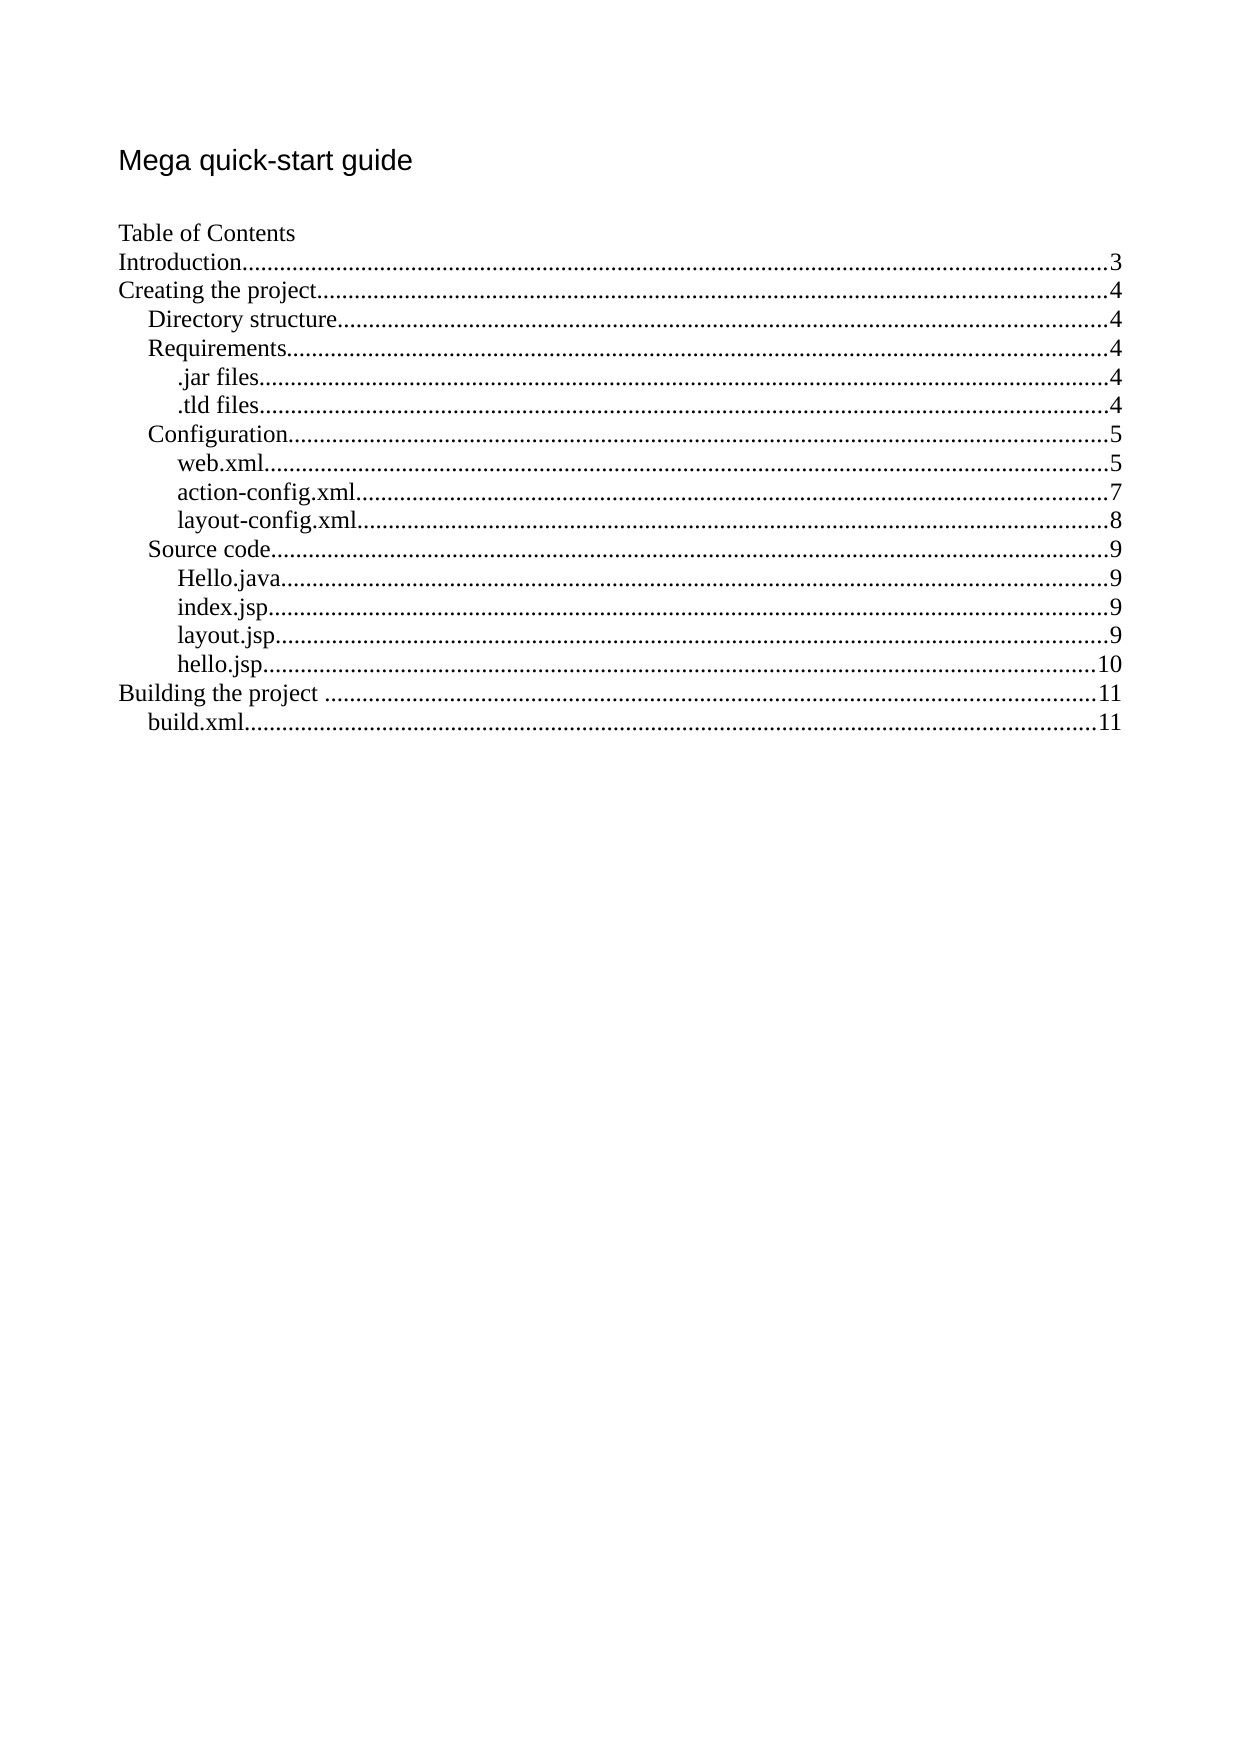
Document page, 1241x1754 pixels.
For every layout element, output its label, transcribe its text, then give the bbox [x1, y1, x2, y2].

subtitle Mega quick-start guide [118, 143, 1122, 177]
text Directory structure 4 [148, 304, 1122, 333]
text Configuration 5 [148, 419, 1122, 448]
text .tld files 4 [177, 390, 1122, 419]
text Source code 9 [148, 534, 1122, 563]
text action-config.xml 7 [177, 477, 1122, 505]
text hello.jsp 10 [177, 649, 1122, 678]
text Hello.java 9 [177, 563, 1122, 592]
text .jar files 4 [177, 362, 1122, 390]
text layout.jsp 9 [177, 620, 1122, 649]
text build.xml 11 [148, 707, 1122, 735]
text index.jsp 9 [177, 592, 1122, 620]
text Table of Contents [118, 218, 1122, 247]
text layout-config.xml 8 [177, 505, 1122, 534]
text Creating the project 4 [118, 275, 1122, 304]
text Introduction 3 [118, 247, 1122, 275]
text web.xml 5 [177, 448, 1122, 477]
text Building the project 11 [118, 678, 1122, 707]
text Requirements 4 [148, 333, 1122, 362]
